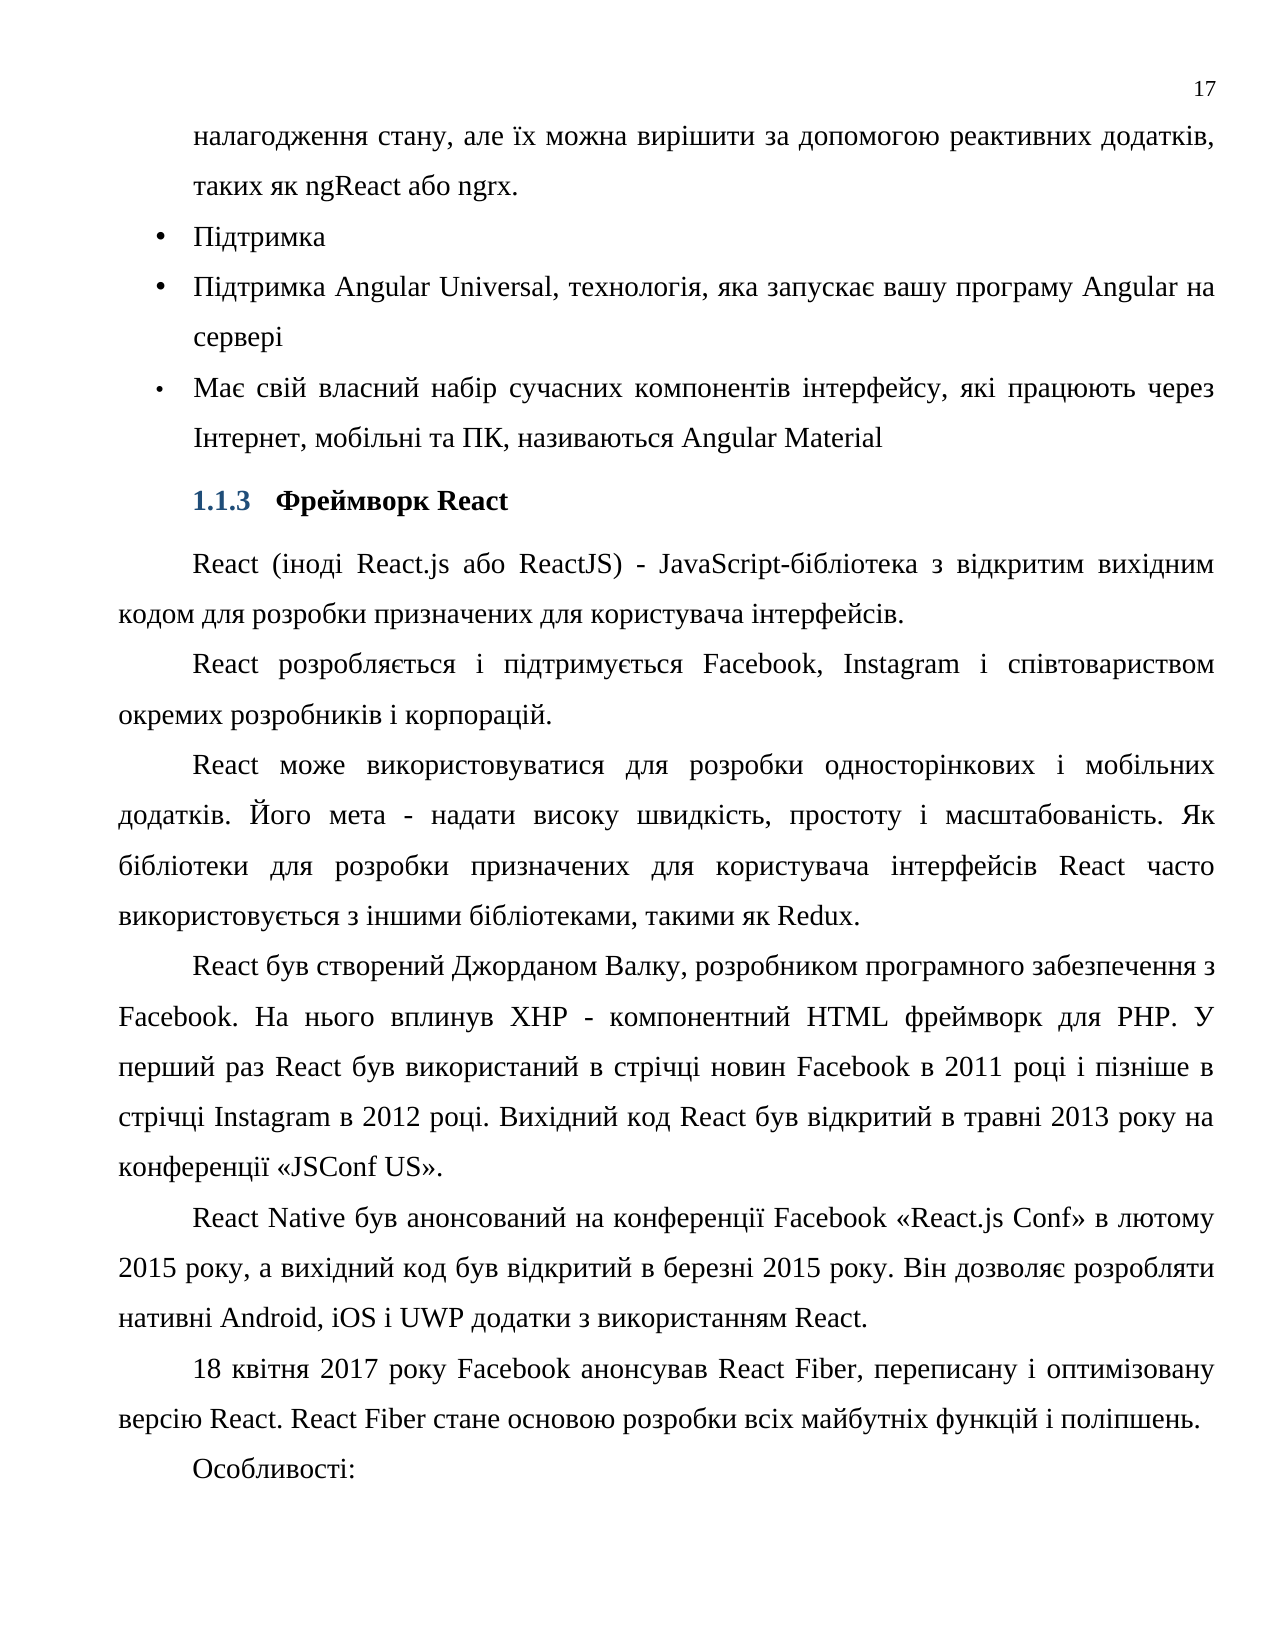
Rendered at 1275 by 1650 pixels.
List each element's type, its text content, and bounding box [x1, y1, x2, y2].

text React розробляється і підтримується Facebook, Instagram і співтовариством окремих розробників і корпорацій. [118, 646, 1216, 730]
subtitle Фреймворк React [192, 483, 1216, 517]
text React може використовуватися для розробки односторінкових і мобільних додатків. Його мета - надати високу швидкість, простоту і масштабованість. Як бібліотеки для розробки призначених для користувача інтерфейсів React часто використовується з іншими бібліотеками, такими як Redux. [118, 747, 1216, 932]
list Підтримка Angular Universal, технологія, яка запускає вашу програму Angular на сервері [156, 269, 1216, 353]
list Підтримка [156, 219, 1216, 252]
text Особливості: [118, 1451, 1216, 1485]
text React був створений Джорданом Валку, розробником програмного забезпечення з Facebook. На нього вплинув XHP - компонентний HTML фреймворк для PHP. У перший раз React був використаний в стрічці новин Facebook в 2011 році і пізніше в стрічці Instagram в 2012 році. Вихідний код React був відкритий в травні 2013 року на конференції «JSConf US». [118, 948, 1216, 1183]
text 18 квітня 2017 року Facebook анонсував React Fiber, переписану і оптимізовану версію React. React Fiber стане основою розробки всіх майбутніх функцій і поліпшень. [118, 1351, 1216, 1435]
text React (іноді React.js або ReactJS) - JavaScript-бібліотека з відкритим вихідним кодом для розробки призначених для користувача інтерфейсів. [118, 546, 1216, 630]
list Має свій власний набір сучасних компонентів інтерфейсу, які працюють через Інтернет, мобільні та ПК, називаються Angular Material [156, 370, 1216, 454]
list налагодження стану, але їх можна вирішити за допомогою реактивних додатків, таких як ngReact або ngrx. [156, 118, 1216, 202]
text React Native був анонсований на конференції Facebook «React.js Conf» в лютому 2015 року, а вихідний код був відкритий в березні 2015 року. Він дозволяє розробляти нативні Android, iOS і UWP додатки з використанням React. [118, 1200, 1216, 1334]
